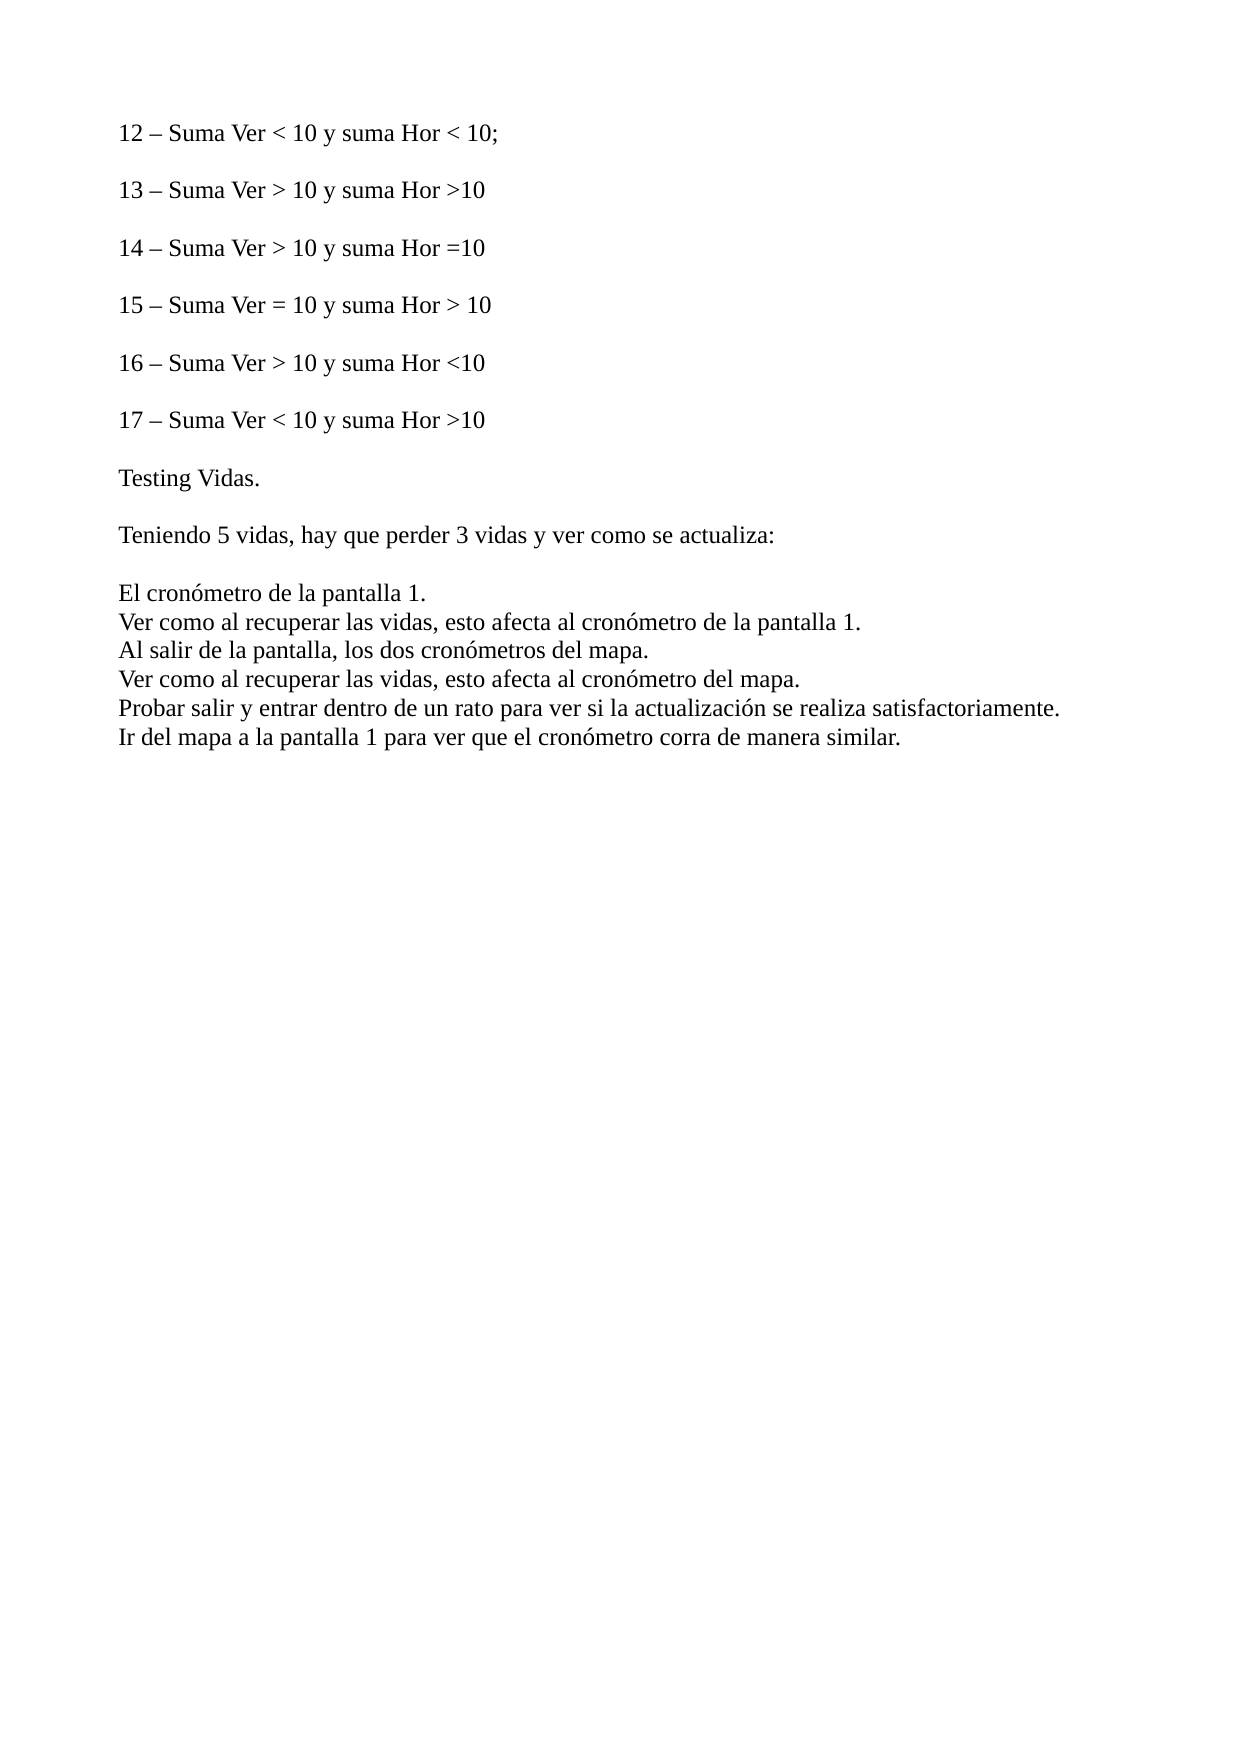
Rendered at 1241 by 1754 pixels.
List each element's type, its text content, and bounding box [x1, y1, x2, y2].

text 13 – Suma Ver > 10 y suma Hor >10 [118, 176, 1122, 204]
text Teniendo 5 vidas, hay que perder 3 vidas y ver como se actualiza: [118, 521, 1122, 549]
text Ver como al recuperar las vidas, esto afecta al cronómetro de la pantalla 1. [118, 607, 1122, 636]
text Ir del mapa a la pantalla 1 para ver que el cronómetro corra de manera similar. [118, 722, 1122, 751]
text El cronómetro de la pantalla 1. [118, 578, 1122, 607]
text 15 – Suma Ver = 10 y suma Hor > 10 [118, 291, 1122, 319]
text Testing Vidas. [118, 463, 1122, 492]
text Al salir de la pantalla, los dos cronómetros del mapa. [118, 636, 1122, 664]
text 12 – Suma Ver < 10 y suma Hor < 10; [118, 118, 1122, 147]
text 17 – Suma Ver < 10 y suma Hor >10 [118, 406, 1122, 434]
text 14 – Suma Ver > 10 y suma Hor =10 [118, 233, 1122, 262]
text 16 – Suma Ver > 10 y suma Hor <10 [118, 348, 1122, 377]
text Probar salir y entrar dentro de un rato para ver si la actualización se realiza satisfactoriamente. [118, 693, 1122, 722]
text Ver como al recuperar las vidas, esto afecta al cronómetro del mapa. [118, 664, 1122, 693]
